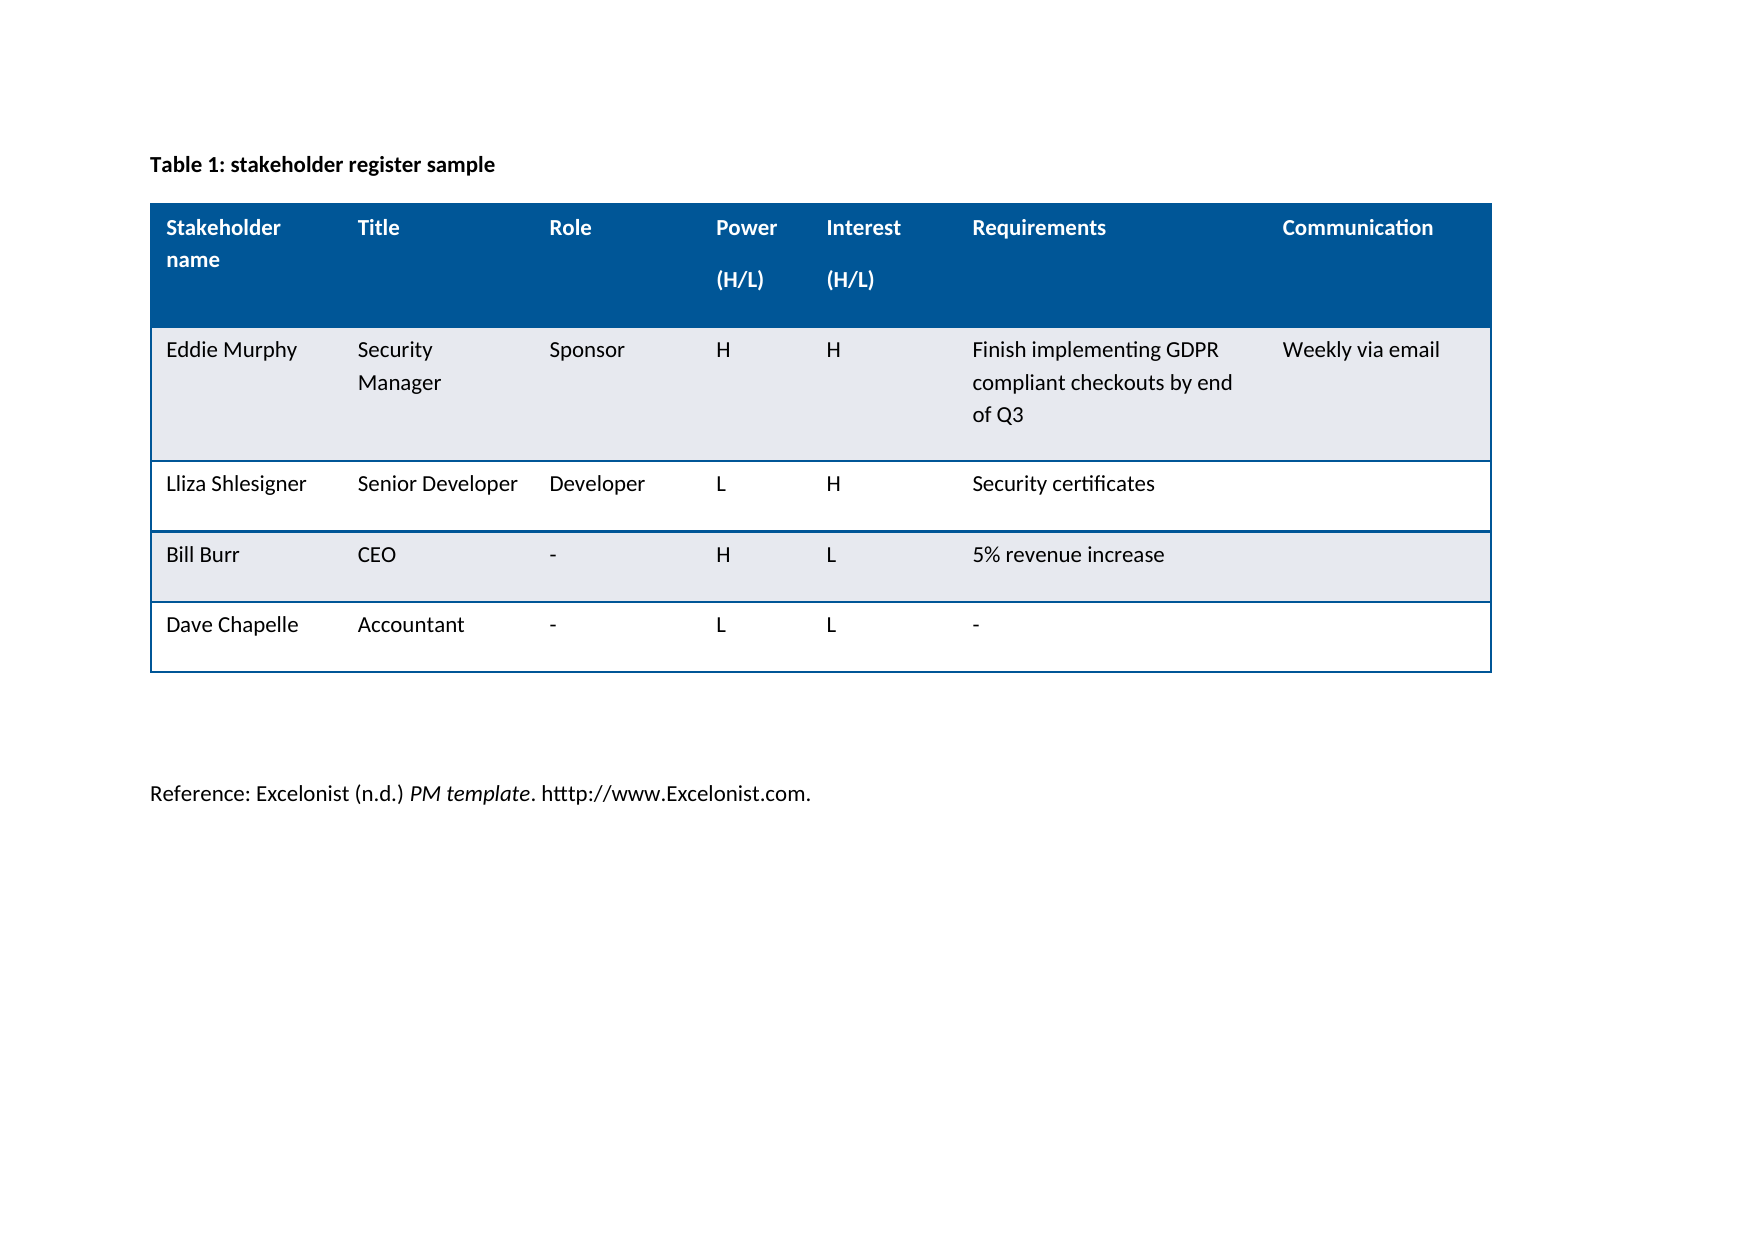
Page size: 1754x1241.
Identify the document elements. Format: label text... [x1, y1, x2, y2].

table_cell Accountant [343, 603, 534, 671]
table_cell - [534, 533, 701, 601]
table_cell H [701, 533, 811, 601]
table_cell Dave Chapelle [152, 603, 343, 671]
table_cell CEO [343, 533, 534, 601]
table_cell - [957, 603, 1268, 671]
table_cell Bill Burr [152, 533, 343, 601]
table_cell H [811, 462, 957, 530]
table_cell 5% revenue increase [957, 533, 1268, 601]
text Table 1: stakeholder register sample [150, 150, 1604, 178]
table_cell [1268, 533, 1490, 601]
table_header Power (H/L) [701, 205, 811, 326]
table_cell [1268, 462, 1490, 530]
table_cell Developer [534, 462, 701, 530]
table_cell L [811, 603, 957, 671]
table_cell [1268, 603, 1490, 671]
table_header Stakeholder name [152, 205, 343, 326]
table_cell Finish implementing GDPR compliant checkouts by end of Q3 [957, 328, 1268, 460]
table_cell Security Manager [343, 328, 534, 460]
table_header Requirements [957, 205, 1268, 326]
table_cell Senior Developer [343, 462, 534, 530]
table_header Communication [1268, 205, 1490, 326]
table_cell L [701, 462, 811, 530]
table_cell - [534, 603, 701, 671]
table_header Role [534, 205, 701, 326]
table_cell H [811, 328, 957, 460]
table_header Interest (H/L) [811, 205, 957, 326]
text Reference: Excelonist (n.d.) PM template. htttp://www.Excelonist.com. [150, 779, 1604, 807]
table_cell Weekly via email [1268, 328, 1490, 460]
table_cell Security certificates [957, 462, 1268, 530]
table_cell L [701, 603, 811, 671]
table_cell L [811, 533, 957, 601]
table_cell Sponsor [534, 328, 701, 460]
table_header Title [343, 205, 534, 326]
table_cell Lliza Shlesigner [152, 462, 343, 530]
table_cell Eddie Murphy [152, 328, 343, 460]
table_cell H [701, 328, 811, 460]
